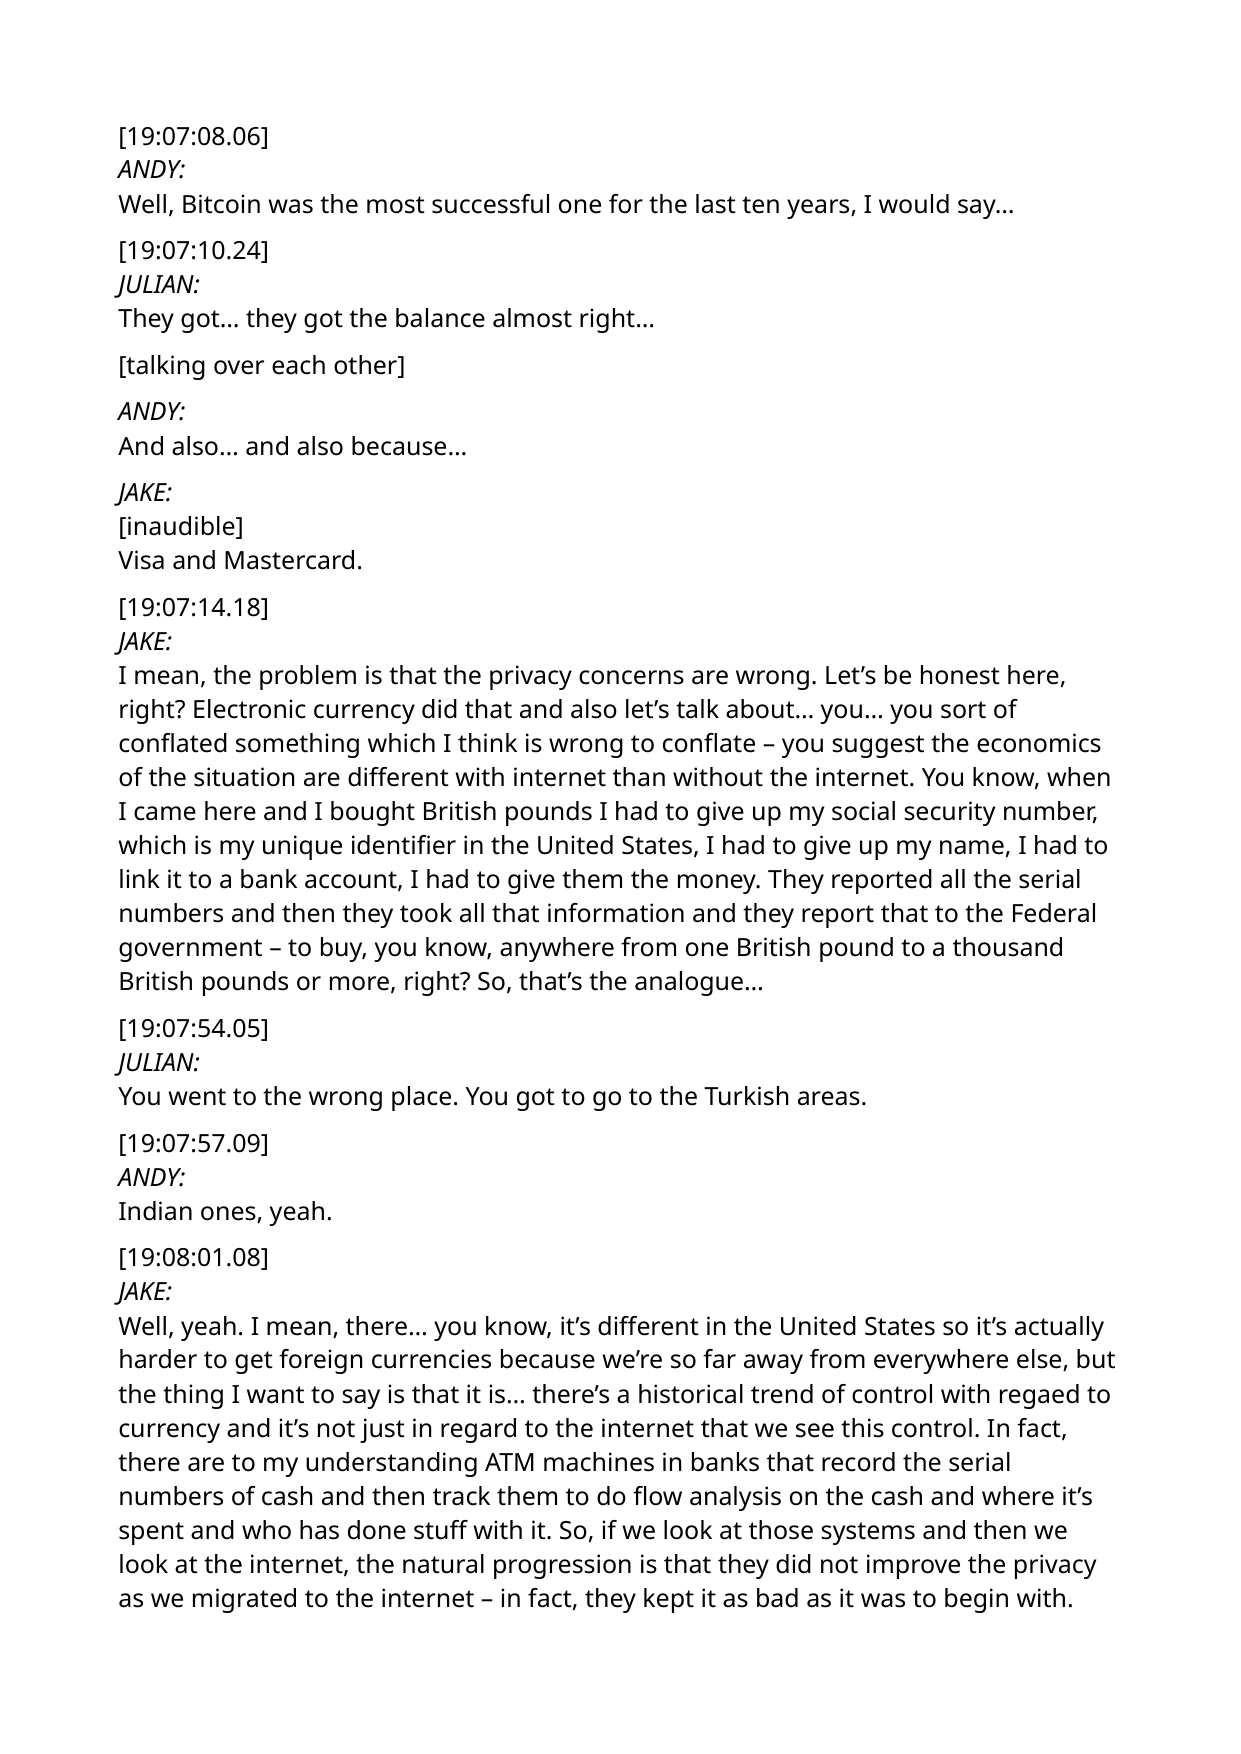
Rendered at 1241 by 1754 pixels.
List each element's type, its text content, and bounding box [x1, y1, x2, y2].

text JAKE: [inaudible] Visa and Mastercard. [118, 475, 1122, 577]
text [19:07:08.06] ANDY: Well, Bitcoin was the most successful one for the last ten years, I would say… [118, 118, 1122, 220]
text [19:07:54.05] JULIAN: You went to the wrong place. You got to go to the Turkish areas. [118, 1011, 1122, 1113]
text [talking over each other] [118, 347, 1122, 382]
text [19:07:10.24] JULIAN: They got… they got the balance almost right… [118, 233, 1122, 335]
text [19:07:14.18] JAKE: I mean, the problem is that the privacy concerns are wrong. Let’s be honest here, right? Electronic currency did that and also let’s talk about… you… you sort of conflated something which I think is wrong to conflate – you suggest the economics of the situation are different with internet than without the internet. You know, when I came here and I bought British pounds I had to give up my social security number, which is my unique identifier in the United States, I had to give up my name, I had to link it to a bank account, I had to give them the money. They reported all the serial numbers and then they took all that information and they report that to the Federal government – to buy, you know, anywhere from one British pound to a thousand British pounds or more, right? So, that’s the analogue… [118, 589, 1122, 998]
text ANDY: And also… and also because… [118, 394, 1122, 462]
text [19:07:57.09] ANDY: Indian ones, yeah. [118, 1125, 1122, 1227]
text [19:08:01.08] JAKE: Well, yeah. I mean, there… you know, it’s different in the United States so it’s actually harder to get foreign currencies because we’re so far away from everywhere else, but the thing I want to say is that it is… there’s a historical trend of control with regaed to currency and it’s not just in regard to the internet that we see this control. In fact, there are to my understanding ATM machines in banks that record the serial numbers of cash and then track them to do flow analysis on the cash and where it’s spent and who has done stuff with it. So, if we look at those systems and then we look at the internet, the natural progression is that they did not improve the privacy as we migrated to the internet – in fact, they kept it as bad as it was to begin with. [118, 1240, 1122, 1615]
